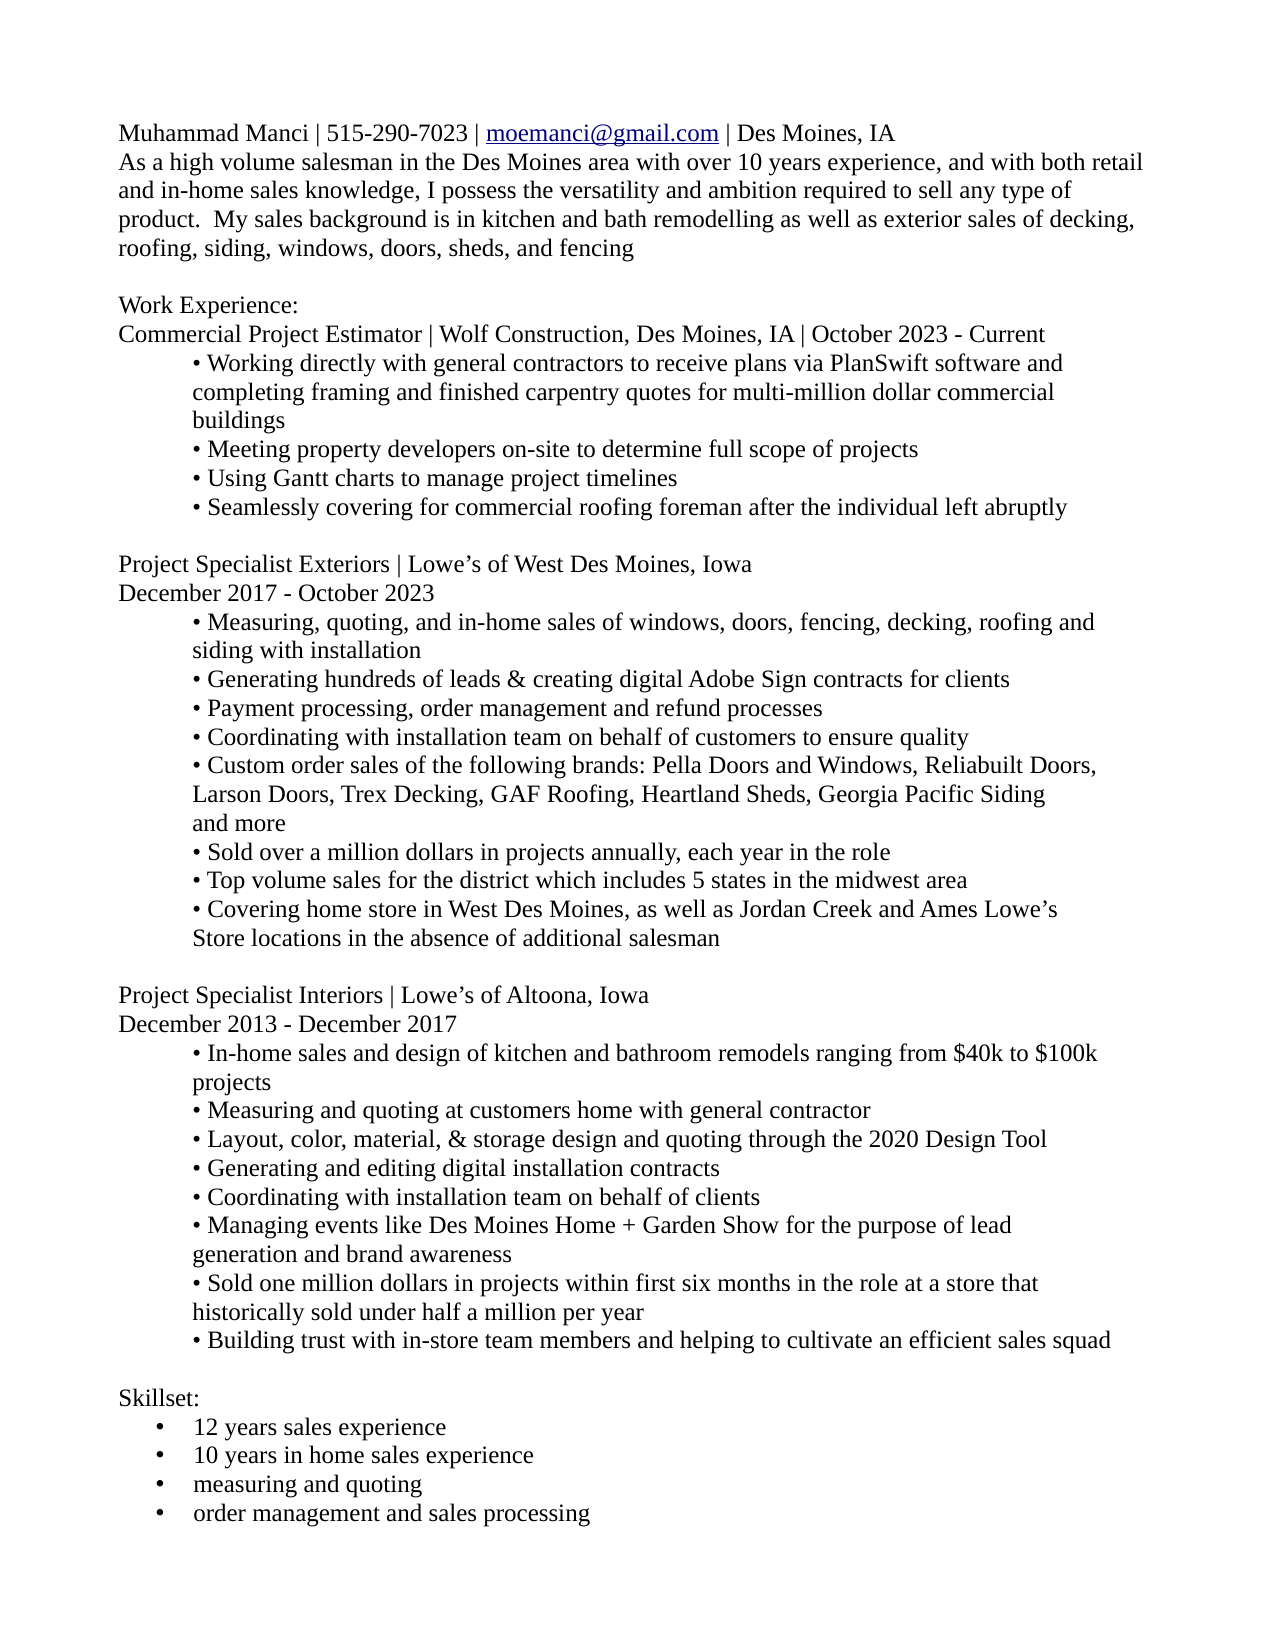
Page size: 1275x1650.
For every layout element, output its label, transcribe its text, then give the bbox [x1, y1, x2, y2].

text • Coordinating with installation team on behalf of clients [192, 1182, 1157, 1211]
text • Top volume sales for the district which includes 5 states in the midwest area [192, 866, 1157, 894]
text • Meeting property developers on-site to determine full scope of projects [192, 434, 1157, 463]
text historically sold under half a million per year [192, 1297, 1157, 1326]
text Work Experience: [118, 291, 1157, 319]
text siding with installation [192, 636, 1157, 664]
text completing framing and finished carpentry quotes for multi-million dollar commercial [192, 377, 1157, 406]
text generation and brand awareness [192, 1239, 1157, 1268]
text As a high volume salesman in the Des Moines area with over 10 years experience, and with both retail [118, 147, 1157, 176]
text • In-home sales and design of kitchen and bathroom remodels ranging from $40k to $100k projects [192, 1038, 1157, 1096]
text • Coordinating with installation team on behalf of customers to ensure quality [192, 722, 1157, 751]
text • Generating hundreds of leads & creating digital Adobe Sign contracts for clients [192, 664, 1157, 693]
text • Measuring and quoting at customers home with general contractor [192, 1096, 1157, 1124]
text and more [192, 808, 1157, 837]
text December 2017 - October 2023 [118, 578, 1157, 607]
text • Seamlessly covering for commercial roofing foreman after the individual left abruptly [192, 492, 1157, 521]
text • Sold over a million dollars in projects annually, each year in the role [192, 837, 1157, 866]
text and in-home sales knowledge, I possess the versatility and ambition required to sell any type of product. My sales background is in kitchen and bath remodelling as well as exterior sales of decking, roofing, siding, windows, doors, sheds, and fencing [118, 176, 1157, 262]
text December 2013 - December 2017 [118, 1009, 1157, 1038]
list 12 years sales experience [156, 1412, 1157, 1441]
text • Covering home store in West Des Moines, as well as Jordan Creek and Ames Lowe’s [192, 894, 1157, 923]
text • Using Gantt charts to manage project timelines [192, 463, 1157, 492]
text • Sold one million dollars in projects within first six months in the role at a store that [192, 1268, 1157, 1297]
text • Custom order sales of the following brands: Pella Doors and Windows, Reliabuilt Doors, Larson Doors, Trex Decking, GAF Roofing, Heartland Sheds, Georgia Pacific Siding [192, 751, 1157, 808]
text Skillset: [118, 1383, 1157, 1412]
text Project Specialist Interiors | Lowe’s of Altoona, Iowa [118, 981, 1157, 1009]
text • Managing events like Des Moines Home + Garden Show for the purpose of lead [192, 1211, 1157, 1239]
text • Measuring, quoting, and in-home sales of windows, doors, fencing, decking, roofing and [192, 607, 1157, 636]
list 10 years in home sales experience [156, 1441, 1157, 1469]
list order management and sales processing [156, 1498, 1157, 1527]
text buildings [192, 406, 1157, 434]
text Store locations in the absence of additional salesman [192, 923, 1157, 952]
text • Building trust with in-store team members and helping to cultivate an efficient sales squad [192, 1326, 1157, 1354]
text • Working directly with general contractors to receive plans via PlanSwift software and [192, 348, 1157, 377]
list measuring and quoting [156, 1469, 1157, 1498]
text Commercial Project Estimator | Wolf Construction, Des Moines, IA | October 2023 - Current [118, 319, 1157, 348]
text • Generating and editing digital installation contracts [192, 1153, 1157, 1182]
text • Payment processing, order management and refund processes [192, 693, 1157, 722]
text Muhammad Manci | 515-290-7023 | moemanci@gmail.com | Des Moines, IA [118, 118, 1157, 147]
text • Layout, color, material, & storage design and quoting through the 2020 Design Tool [192, 1124, 1157, 1153]
text Project Specialist Exteriors | Lowe’s of West Des Moines, Iowa [118, 549, 1157, 578]
